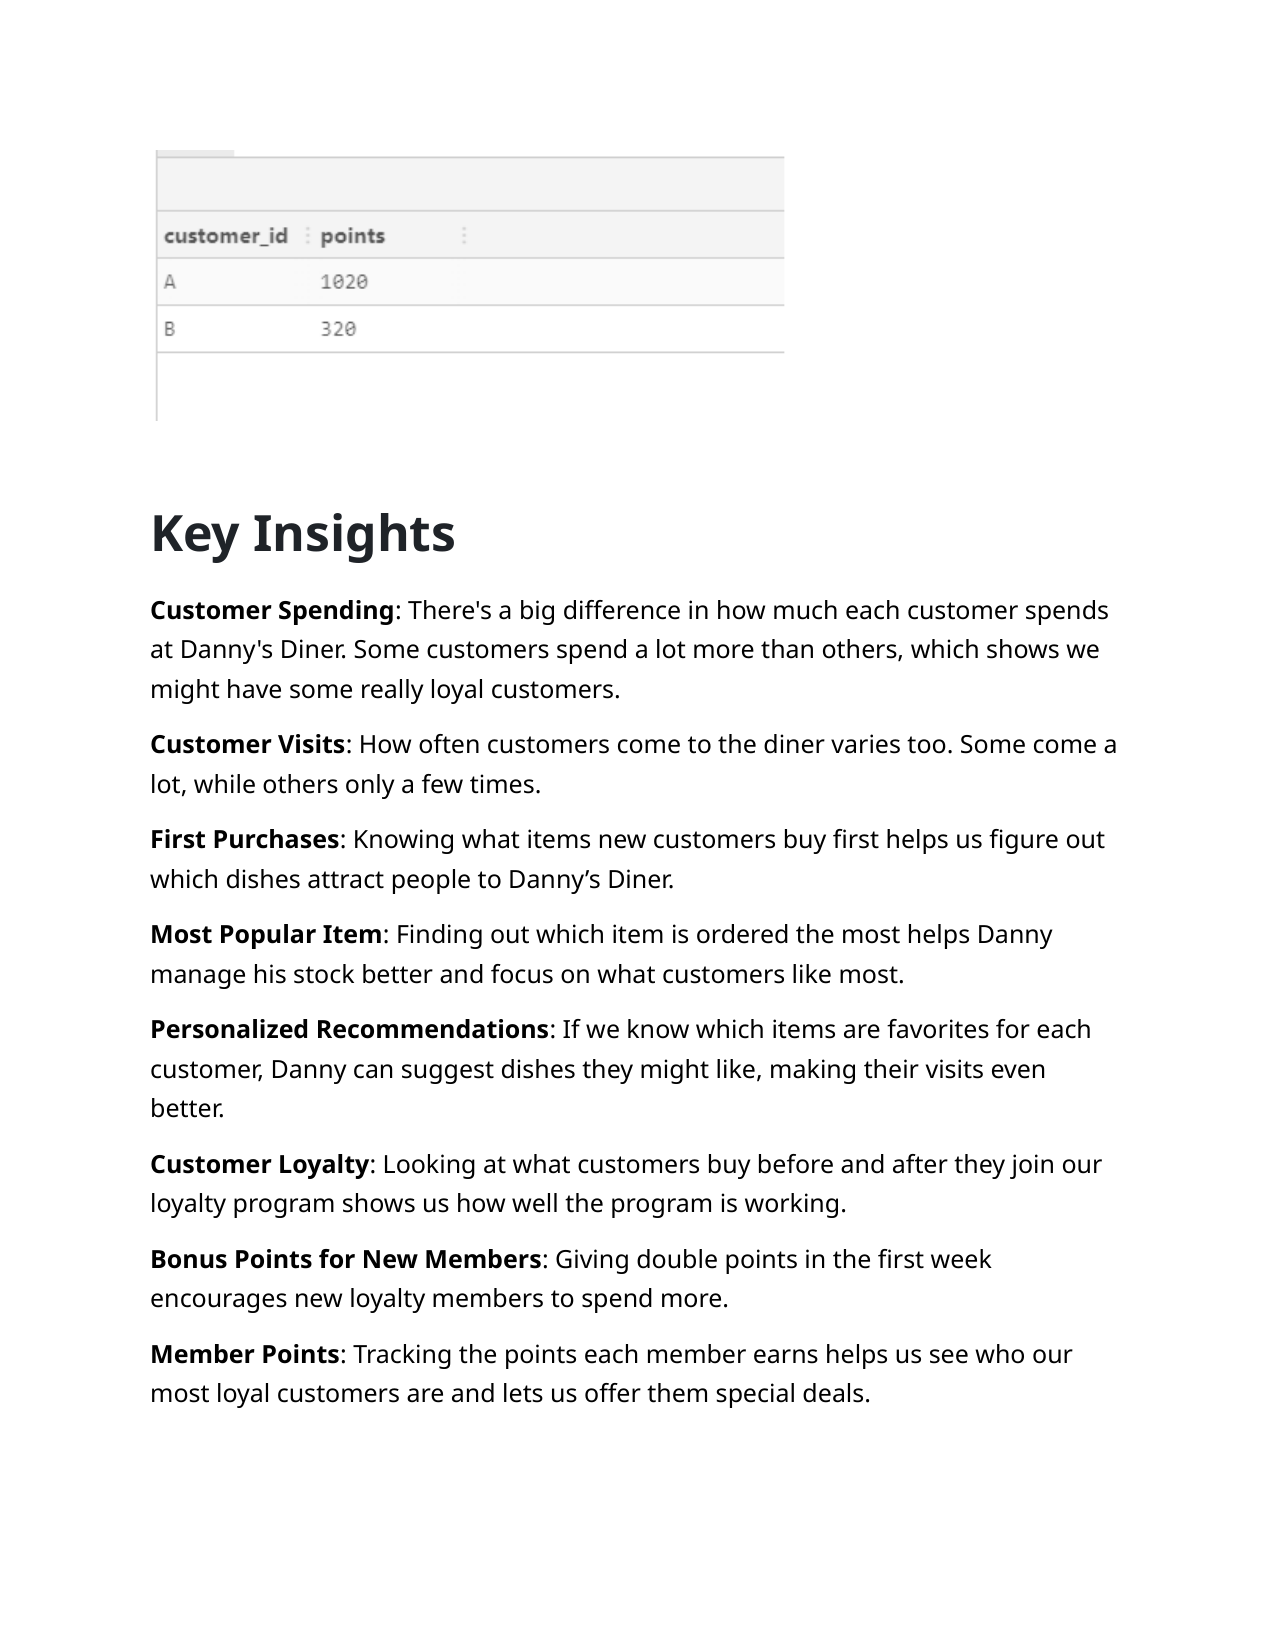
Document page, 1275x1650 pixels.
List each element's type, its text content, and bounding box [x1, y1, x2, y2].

text Customer Visits: How often customers come to the diner varies too. Some come a lot, while others only a few times. [150, 727, 1125, 800]
text Customer Spending: There's a big difference in how much each customer spends at Danny's Diner. Some customers spend a lot more than others, which shows we might have some really loyal customers. [150, 593, 1125, 705]
text First Purchases: Knowing what items new customers buy first helps us figure out which dishes attract people to Danny’s Diner. [150, 822, 1125, 895]
text Member Points: Tracking the points each member earns helps us see who our most loyal customers are and lets us offer them special deals. [150, 1336, 1125, 1409]
text Most Popular Item: Finding out which item is ordered the most helps Danny manage his stock better and focus on what customers like most. [150, 917, 1125, 990]
text Personalized Recommendations: If we know which items are favorites for each customer, Danny can suggest dishes they might like, making their visits even better. [150, 1012, 1125, 1124]
text Key Insights [150, 498, 1125, 566]
text Bonus Points for New Members: Giving double points in the first week encourages new loyalty members to spend more. [150, 1241, 1125, 1314]
text Customer Loyalty: Looking at what customers buy before and after they join our loyalty program shows us how well the program is working. [150, 1146, 1125, 1219]
